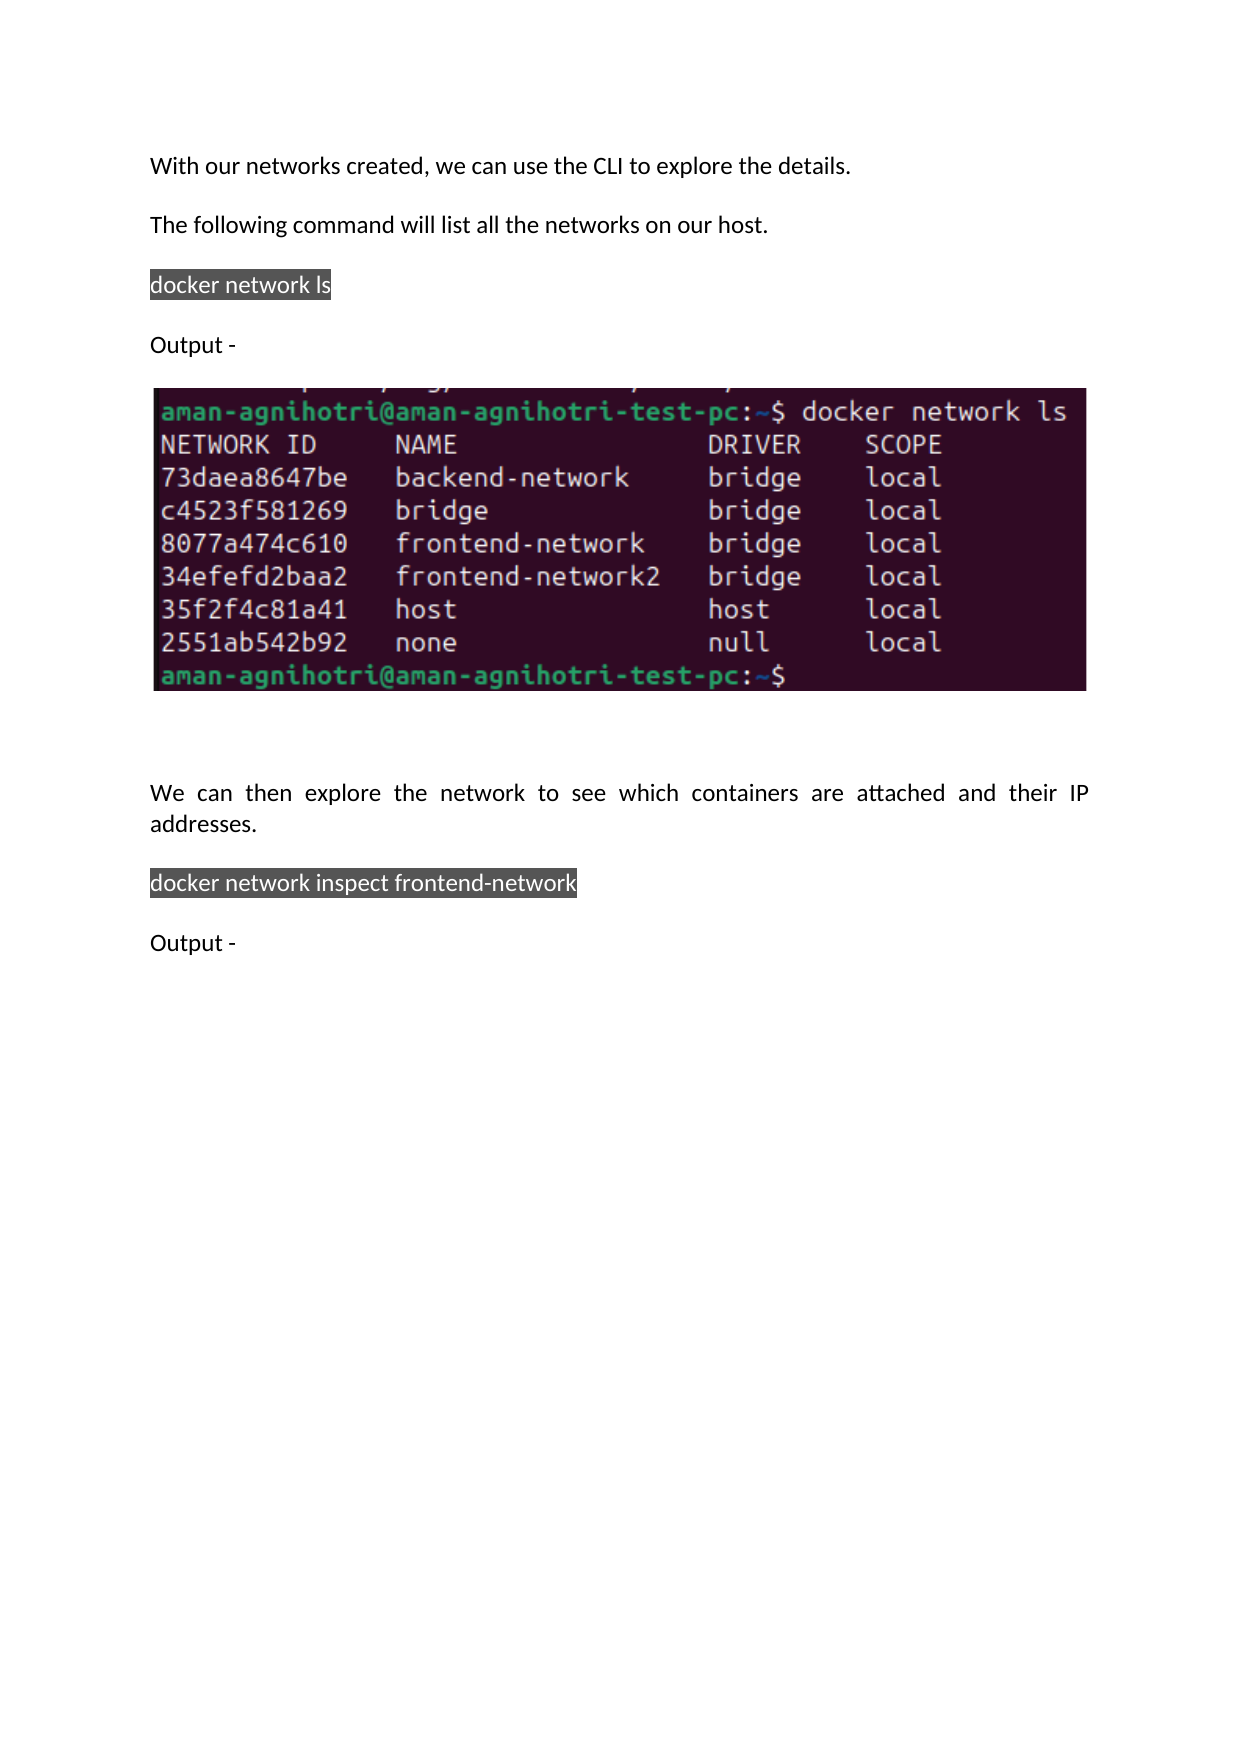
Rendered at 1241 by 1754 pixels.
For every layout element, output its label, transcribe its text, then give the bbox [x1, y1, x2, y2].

text We can then explore the network to see which containers are attached and their IP addresses. [150, 777, 1090, 838]
text docker network ls [150, 269, 1090, 300]
text docker network inspect frontend-network [150, 868, 1090, 898]
text The following command will list all the networks on our host. [150, 210, 1090, 240]
text With our networks created, we can use the CLI to explore the details. [150, 150, 1090, 181]
text Output - [150, 329, 1090, 359]
text Output - [150, 927, 1090, 958]
picture [153, 388, 1087, 691]
